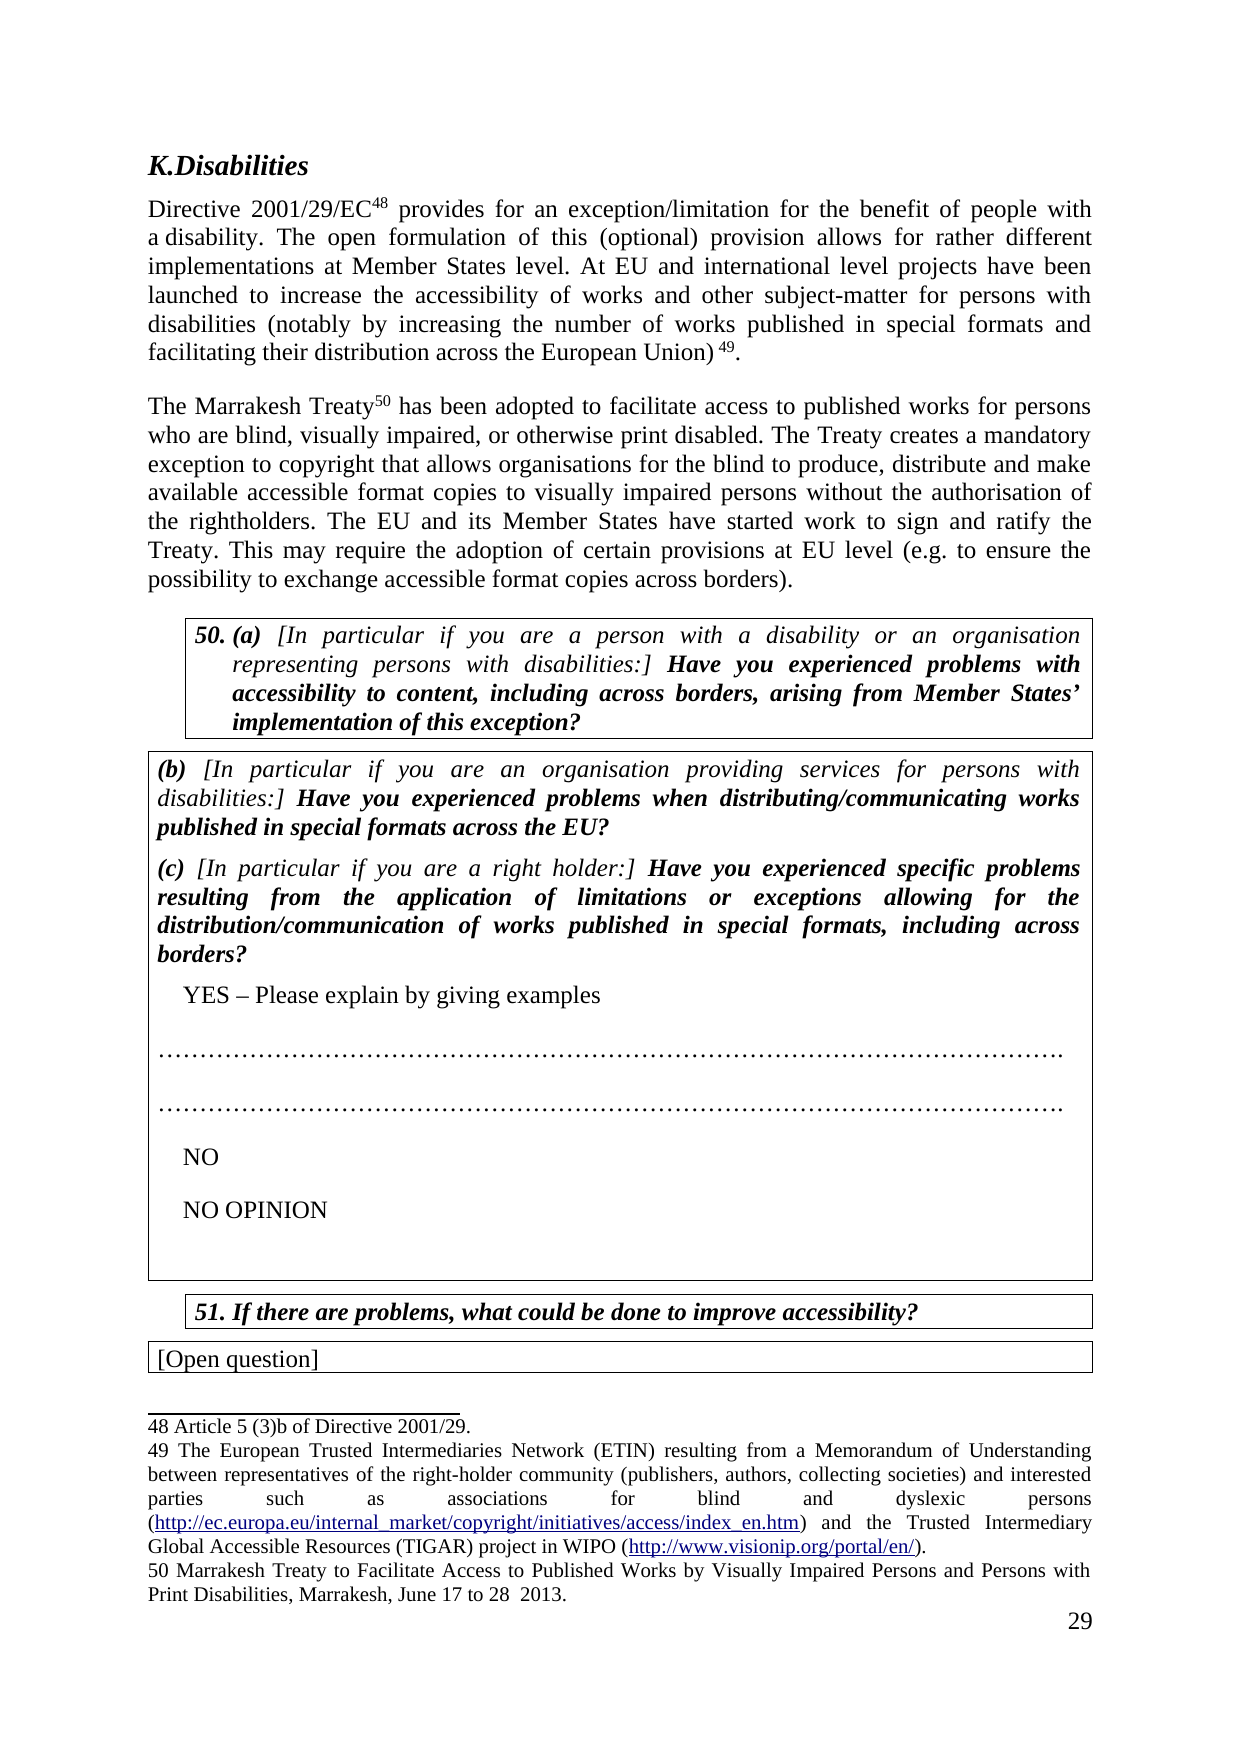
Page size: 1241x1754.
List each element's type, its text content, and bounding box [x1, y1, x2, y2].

text Directive 2001/29/EC provides for an exception/limitation for the benefit of people with a disability. The open formulation of this (optional) provision allows for rather different implementations at Member States level. At EU and international level projects have been launched to increase the accessibility of works and other subject-matter for persons with disabilities (notably by increasing the number of works published in special formats and facilitating their distribution across the European Union) . [148, 194, 1093, 366]
text The European Trusted Intermediaries Network (ETIN) resulting from a Memorandum of Understanding between representatives of the right-holder community (publishers, authors, collecting societies) and interested parties such as associations for blind and dyslexic persons (http://ec.europa.eu/internal_market/copyright/initiatives/access/index_en.htm) and the Trusted Intermediary Global Accessible Resources (TIGAR) project in WIPO (http://www.visionip.org/portal/en/). [148, 1438, 1093, 1558]
text (b) [In particular if you are an organisation providing services for persons with disabilities:] Have you experienced problems when distributing/communicating works published in special formats across the EU? [149, 752, 1092, 841]
text  NO [149, 1139, 1092, 1171]
list If there are problems, what could be done to improve accessibility? [186, 1295, 1092, 1328]
text The Marrakesh Treaty has been adopted to facilitate access to published works for persons who are blind, visually impaired, or otherwise print disabled. The Treaty creates a mandatory exception to copyright that allows organisations for the blind to produce, distribute and make available accessible format copies to visually impaired persons without the authorisation of the rightholders. The EU and its Member States have started work to sign and ratify the Treaty. This may require the adoption of certain provisions at EU level (e.g. to ensure the possibility to exchange accessible format copies across borders). [148, 391, 1093, 592]
text (c) [In particular if you are a right holder:] Have you experienced specific problems resulting from the application of limitations or exceptions allowing for the distribution/communication of works published in special formats, including across borders? [149, 850, 1092, 968]
text  YES – Please explain by giving examples [149, 977, 1092, 1009]
text ………………………………………………………………………………………………. [149, 1031, 1092, 1063]
text Article 5 (3)b of Directive 2001/29. [148, 1414, 1093, 1438]
subtitle Disabilities [148, 148, 1093, 181]
list (a) [In particular if you are a person with a disability or an organisation representing persons with disabilities:] Have you experienced problems with accessibility to content, including across borders, arising from Member States’ implementation of this exception? [186, 619, 1092, 738]
text [Open question] [149, 1342, 1092, 1372]
text Marrakesh Treaty to Facilitate Access to Published Works by Visually Impaired Persons and Persons with Print Disabilities, Marrakesh, June 17 to 28 2013. [148, 1558, 1093, 1606]
text  NO OPINION [149, 1192, 1092, 1224]
text ………………………………………………………………………………………………. [149, 1085, 1092, 1117]
